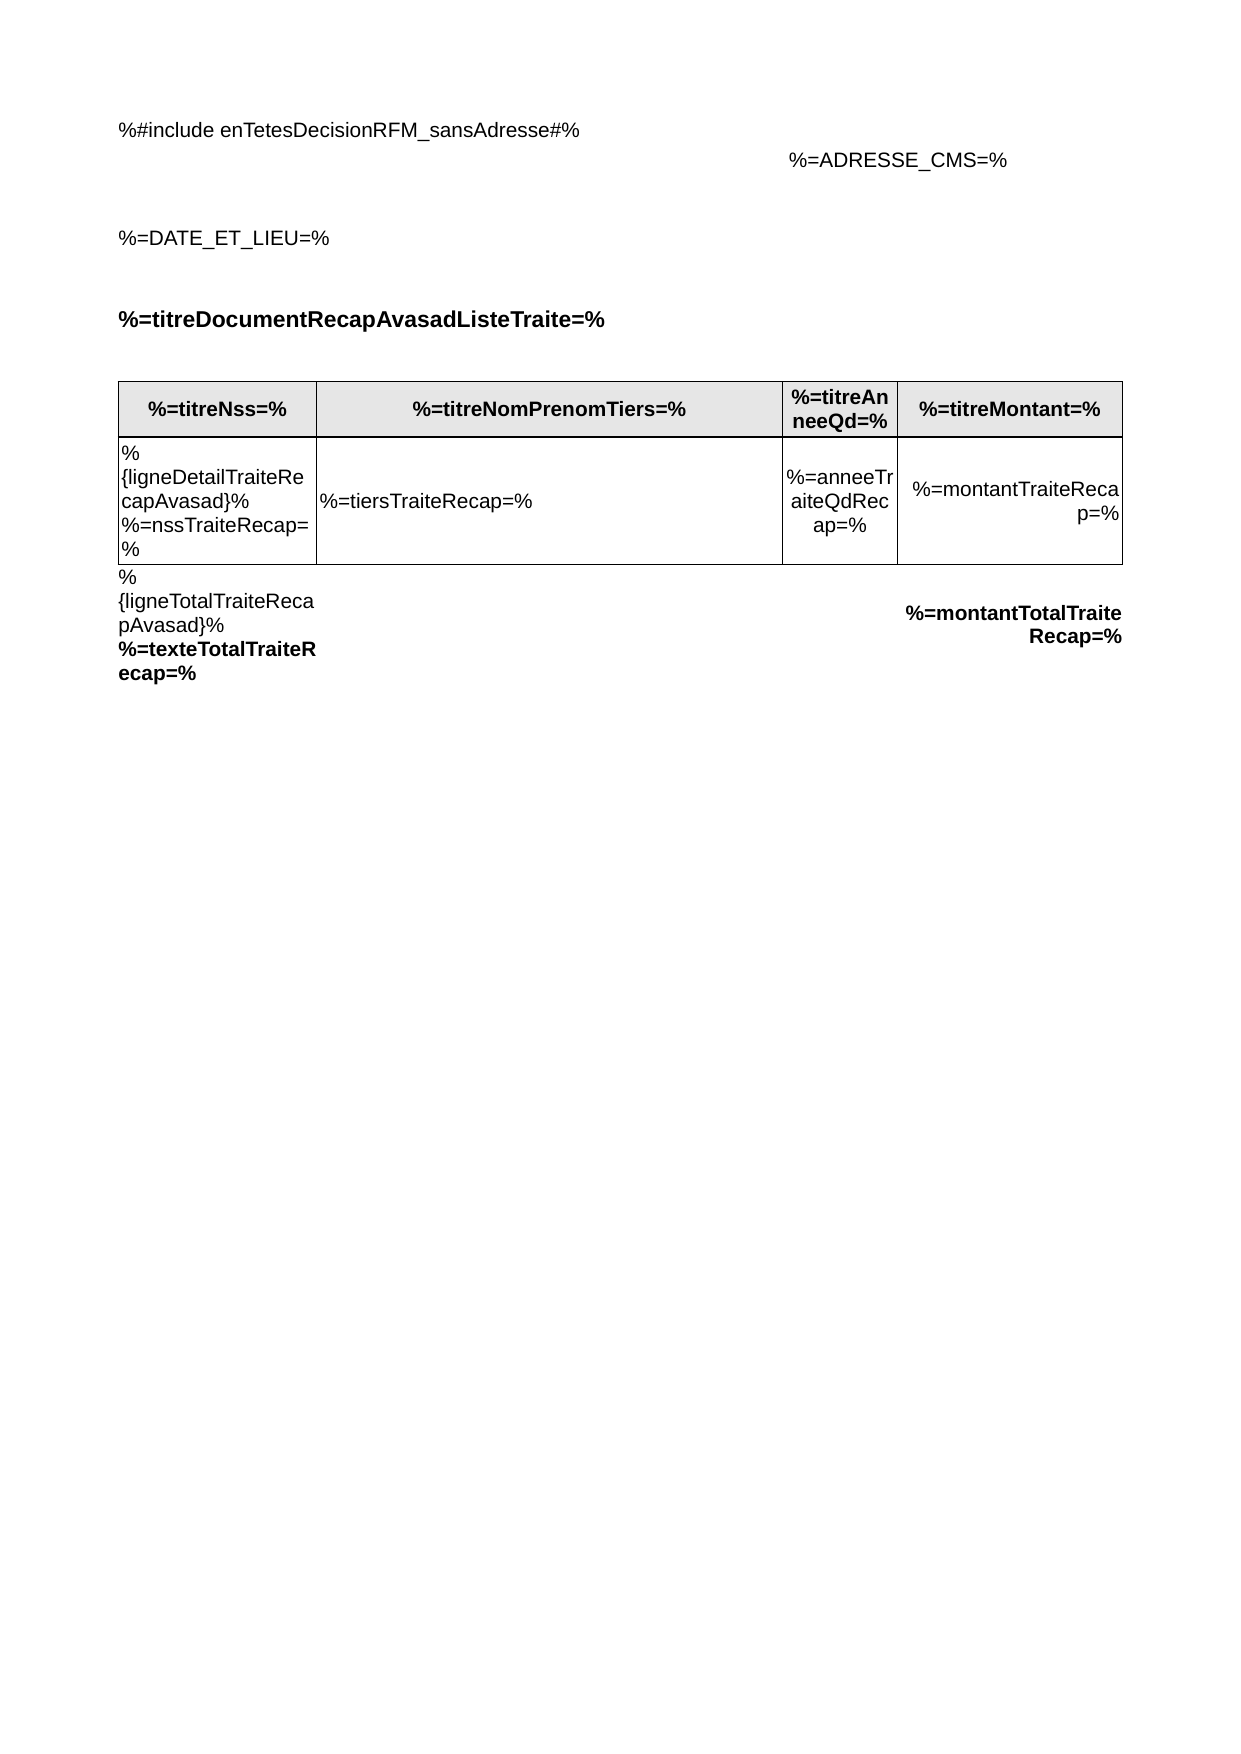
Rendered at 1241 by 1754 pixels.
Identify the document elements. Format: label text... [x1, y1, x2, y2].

table_cell [782, 565, 898, 684]
table_header %=titreAnneeQd=% [783, 382, 897, 436]
table_cell %=montantTotalTraiteRecap=% [898, 565, 1122, 684]
text %#include enTetesDecisionRFM_sansAdresse#% [118, 118, 1122, 142]
table_cell %=anneeTraiteQdRecap=% [783, 438, 897, 563]
table_cell [316, 565, 782, 684]
table_header %=ADRESSE_CMS=% [783, 142, 1122, 177]
table_cell %=montantTraiteRecap=% [898, 438, 1122, 563]
table_cell %{ligneTotalTraiteRecapAvasad}%%=texteTotalTraiteRecap=% [118, 565, 316, 684]
text %=DATE_ET_LIEU=% [118, 225, 1122, 249]
table_header %=titreMontant=% [898, 382, 1122, 436]
table_cell %=tiersTraiteRecap=% [317, 438, 782, 563]
text %=titreDocumentRecapAvasadListeTraite=% [118, 306, 1122, 332]
table_header %=titreNss=% [119, 382, 316, 436]
table_cell %{ligneDetailTraiteRecapAvasad}%%=nssTraiteRecap=% [119, 438, 316, 563]
table_header %=titreNomPrenomTiers=% [317, 382, 782, 436]
